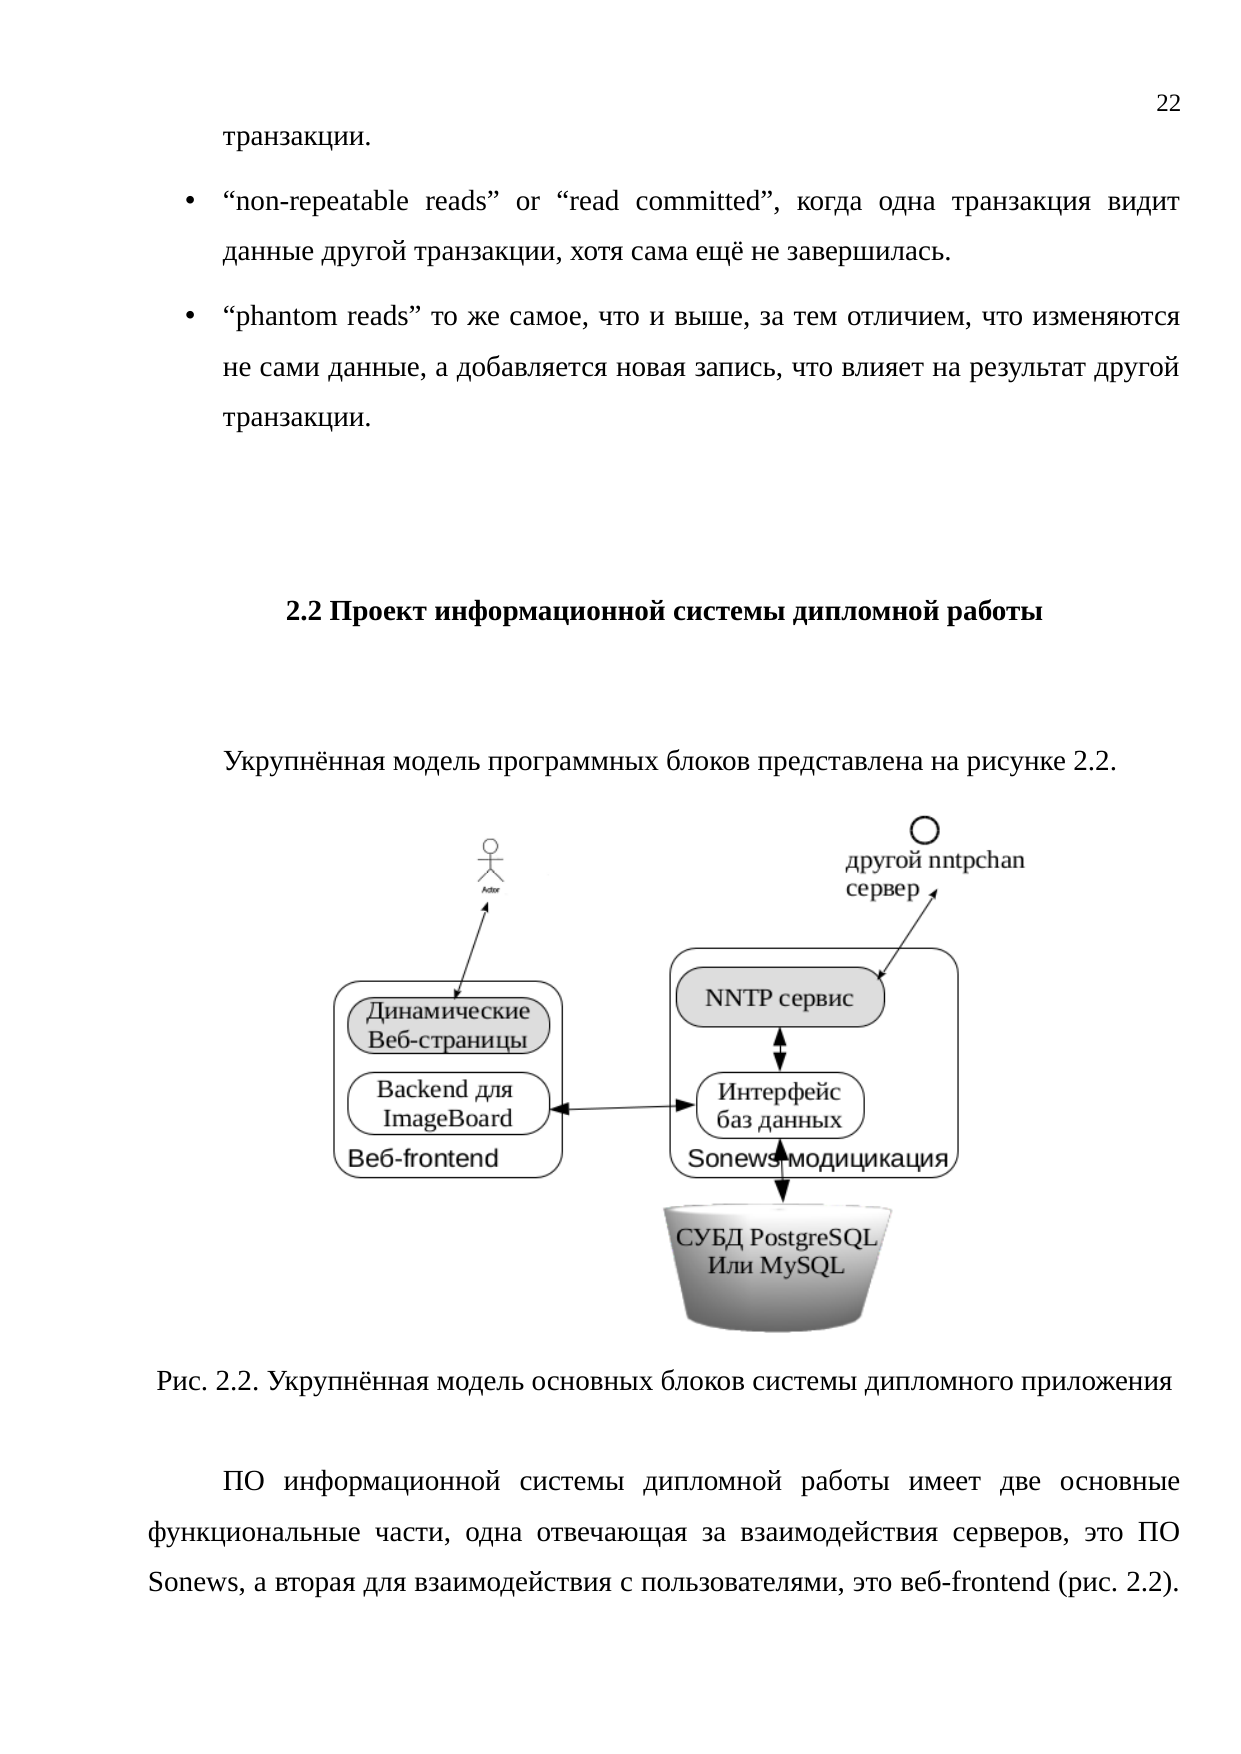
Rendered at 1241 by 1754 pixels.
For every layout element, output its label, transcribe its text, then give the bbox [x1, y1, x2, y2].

list “phantom reads” то же самое, что и выше, за тем отличием, что изменяются не сами данные, а добавляется новая запись, что влияет на результат другой транзакции. [185, 298, 1181, 432]
list транзакции. [185, 118, 1181, 152]
text 2.2 Проект информационной системы дипломной работы [148, 593, 1181, 626]
picture [319, 810, 1053, 859]
text Укрупнённая модель программных блоков представлена на рисунке 2.2. [148, 743, 1181, 777]
text ПО информационной системы дипломной работы имеет две основные функциональные части, одна отвечающая за взаимодействия серверов, это ПО Sonews, а вторая для взаимодействия с пользователями, это веб-frontend (рис. 2.2). [148, 1463, 1181, 1598]
text Рис. 2.2. Укрупнённая модель основных блоков системы дипломного приложения [148, 794, 1181, 1396]
list “non-repeatable reads” or “read committed”, когда одна транзакция видит данные другой транзакции, хотя сама ещё не завершилась. [185, 183, 1181, 267]
